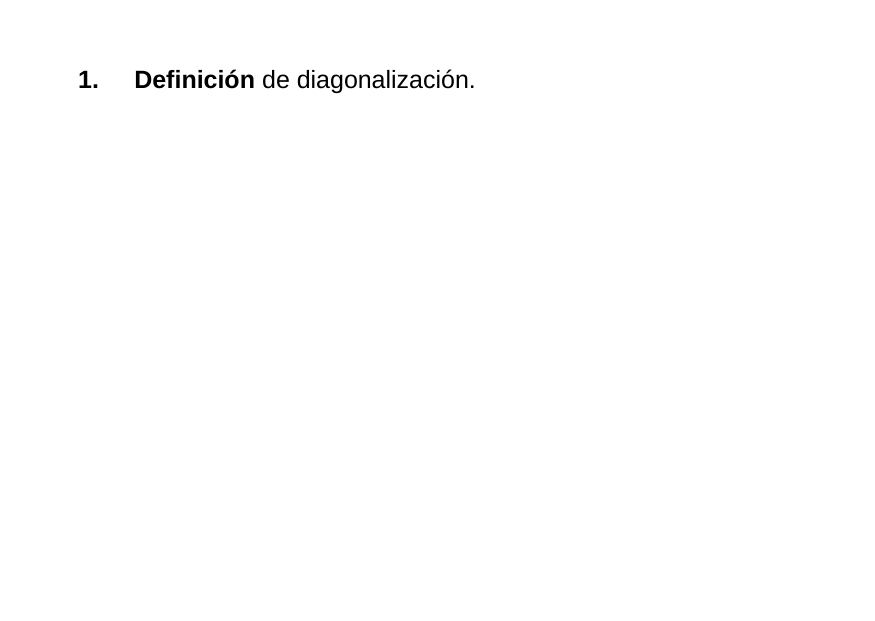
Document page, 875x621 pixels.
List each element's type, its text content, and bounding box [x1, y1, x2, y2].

list Definición de diagonalización. [78, 65, 815, 94]
